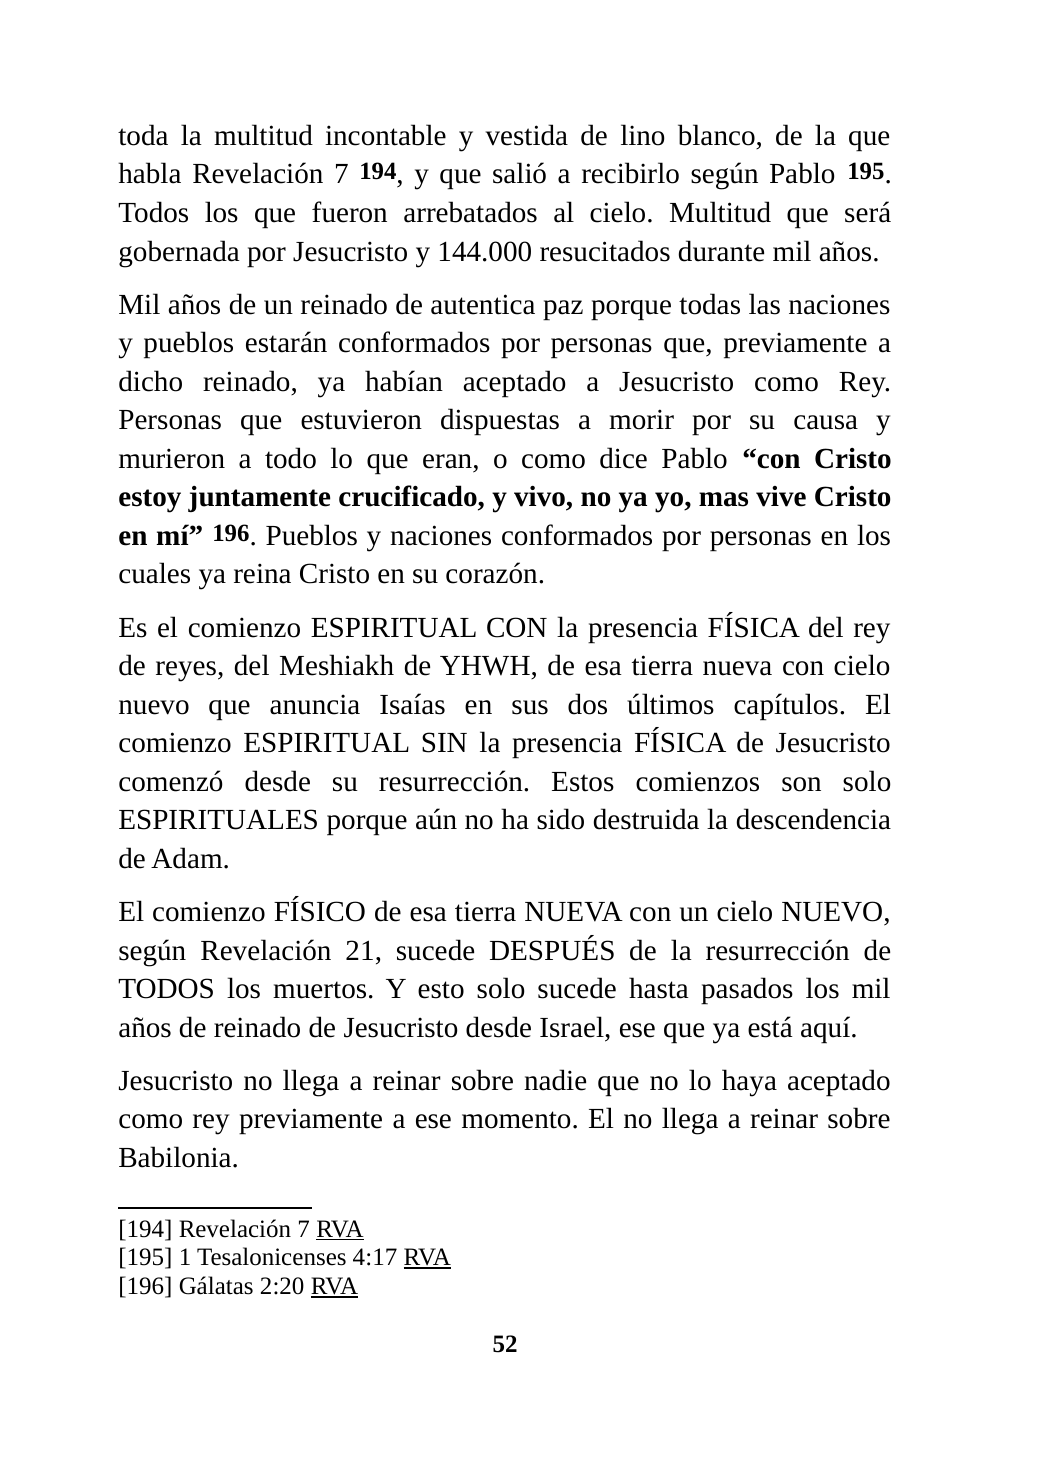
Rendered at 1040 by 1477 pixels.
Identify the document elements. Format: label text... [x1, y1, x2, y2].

text Revelación 7 RVA [118, 1214, 892, 1242]
text El comienzo FÍSICO de esa tierra NUEVA con un cielo NUEVO, según Revelación 21, sucede DESPUÉS de la resurrección de TODOS los muertos. Y esto solo sucede hasta pasados los mil años de reinado de Jesucristo desde Israel, ese que ya está aquí. [118, 894, 892, 1043]
text Jesucristo no llega a reinar sobre nadie que no lo haya aceptado como rey previamente a ese momento. El no llega a reinar sobre Babilonia. [118, 1063, 892, 1173]
text toda la multitud incontable y vestida de lino blanco, de la que habla Revelación 7 , y que salió a recibirlo según Pablo . Todos los que fueron arrebatados al cielo. Multitud que será gobernada por Jesucristo y 144.000 resucitados durante mil años. [118, 118, 892, 267]
text Mil años de un reinado de autentica paz porque todas las naciones y pueblos estarán conformados por personas que, previamente a dicho reinado, ya habían aceptado a Jesucristo como Rey. Personas que estuvieron dispuestas a morir por su causa y murieron a todo lo que eran, o como dice Pablo “con Cristo estoy juntamente crucificado, y vivo, no ya yo, mas vive Cristo en mí” . Pueblos y naciones conformados por personas en los cuales ya reina Cristo en su corazón. [118, 287, 892, 590]
text Gálatas 2:20 RVA [118, 1271, 892, 1300]
text Es el comienzo ESPIRITUAL CON la presencia FÍSICA del rey de reyes, del Meshiakh de YHWH, de esa tierra nueva con cielo nuevo que anuncia Isaías en sus dos últimos capítulos. El comienzo ESPIRITUAL SIN la presencia FÍSICA de Jesucristo comenzó desde su resurrección. Estos comienzos son solo ESPIRITUALES porque aún no ha sido destruida la descendencia de Adam. [118, 610, 892, 874]
text 1 Tesalonicenses 4:17 RVA [118, 1242, 892, 1271]
